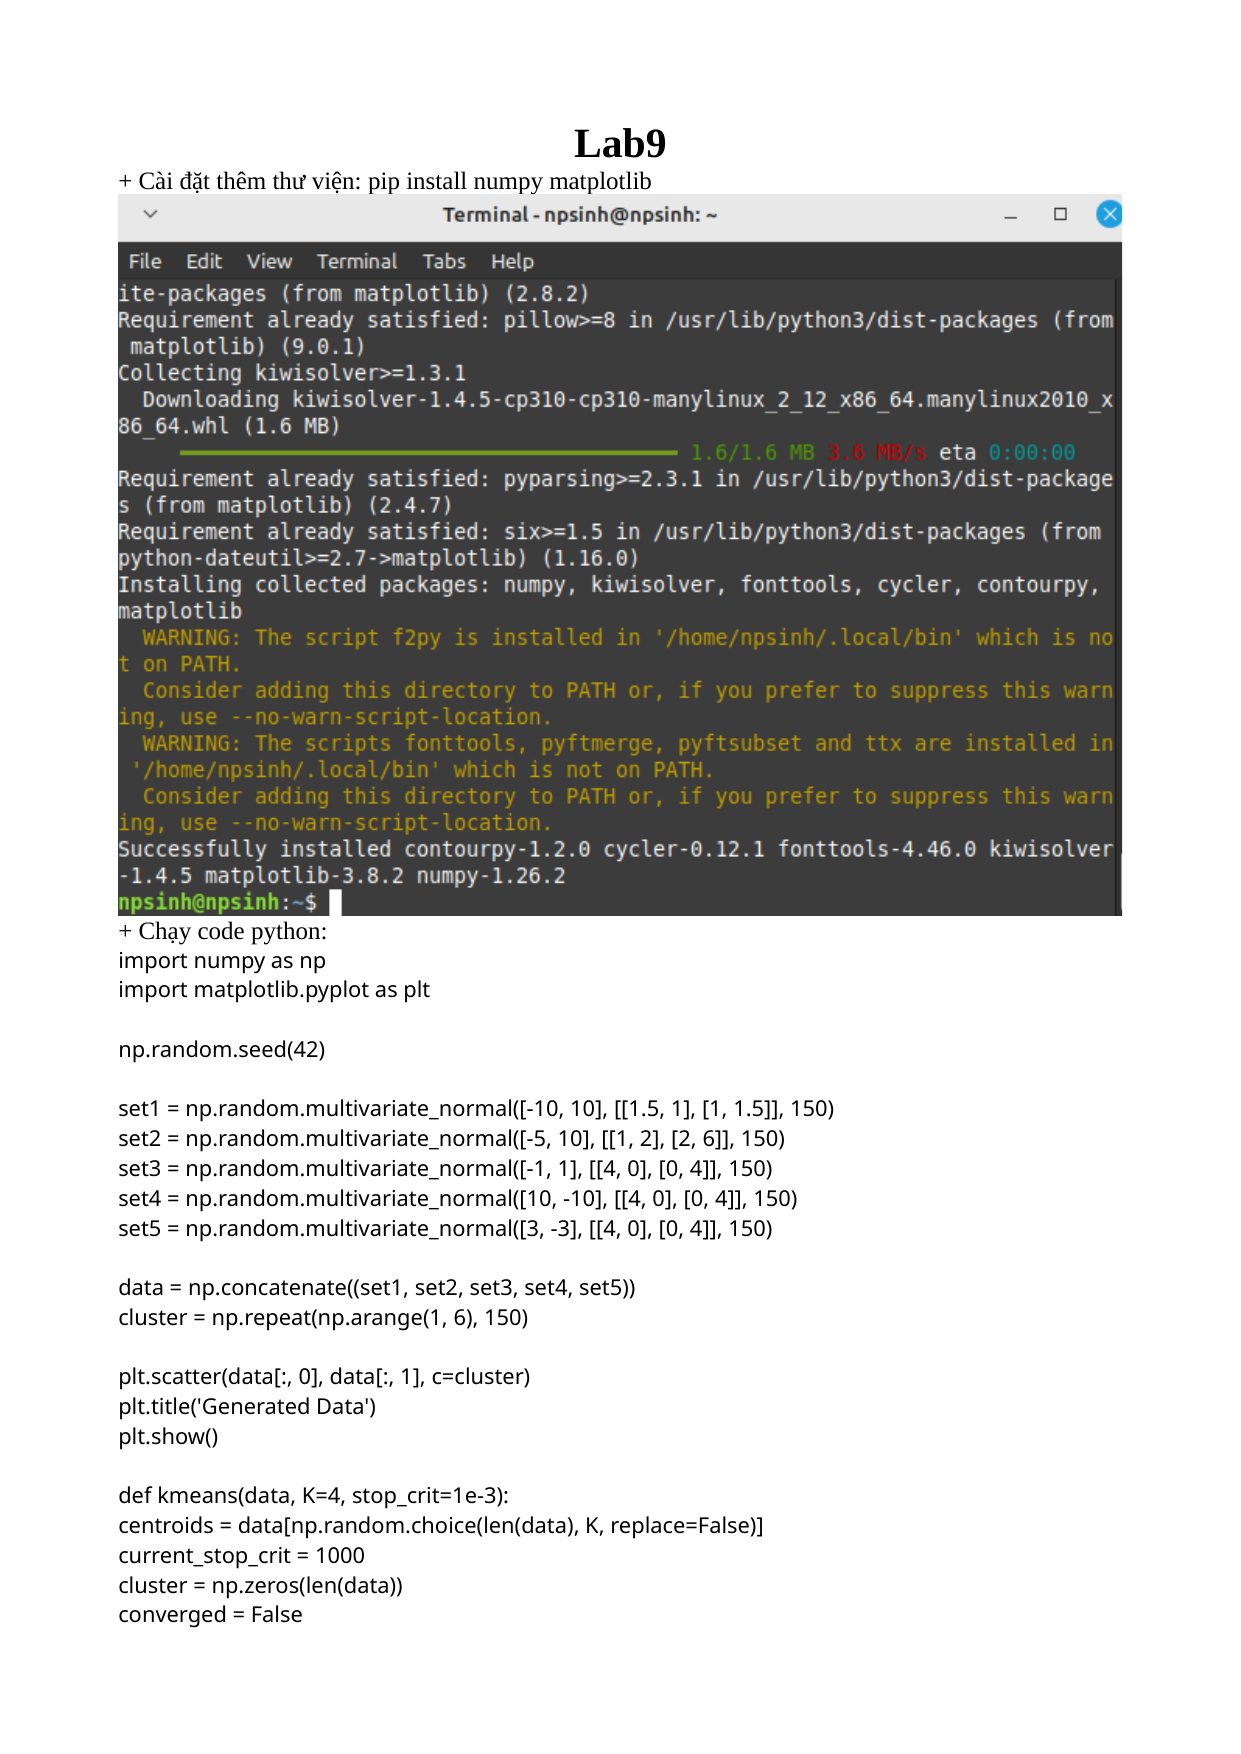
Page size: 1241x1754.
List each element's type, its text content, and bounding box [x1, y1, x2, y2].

picture [118, 194, 1123, 916]
text set5 = np.random.multivariate_normal([3, -3], [[4, 0], [0, 4]], 150) [118, 1212, 1122, 1242]
text set4 = np.random.multivariate_normal([10, -10], [[4, 0], [0, 4]], 150) [118, 1183, 1122, 1212]
text set3 = np.random.multivariate_normal([-1, 1], [[4, 0], [0, 4]], 150) [118, 1153, 1122, 1183]
text set2 = np.random.multivariate_normal([-5, 10], [[1, 2], [2, 6]], 150) [118, 1123, 1122, 1153]
text set1 = np.random.multivariate_normal([-10, 10], [[1.5, 1], [1, 1.5]], 150) [118, 1093, 1122, 1123]
text import numpy as np [118, 944, 1122, 974]
text + Cài đặt thêm thư viện: pip install numpy matplotlib [118, 166, 1122, 194]
text plt.show() [118, 1421, 1122, 1451]
text def kmeans(data, K=4, stop_crit=1e-3): [118, 1480, 1122, 1510]
text cluster = np.repeat(np.arange(1, 6), 150) [118, 1302, 1122, 1332]
text + Chạy code python: [118, 916, 1122, 944]
text plt.title('Generated Data') [118, 1391, 1122, 1421]
text converged = False [118, 1599, 1122, 1629]
text np.random.seed(42) [118, 1034, 1122, 1064]
text cluster = np.zeros(len(data)) [118, 1570, 1122, 1599]
text data = np.concatenate((set1, set2, set3, set4, set5)) [118, 1272, 1122, 1302]
text import matplotlib.pyplot as plt [118, 974, 1122, 1004]
text centroids = data[np.random.choice(len(data), K, replace=False)] [118, 1510, 1122, 1540]
text Lab9 [118, 118, 1122, 166]
text current_stop_crit = 1000 [118, 1540, 1122, 1570]
text plt.scatter(data[:, 0], data[:, 1], c=cluster) [118, 1361, 1122, 1391]
